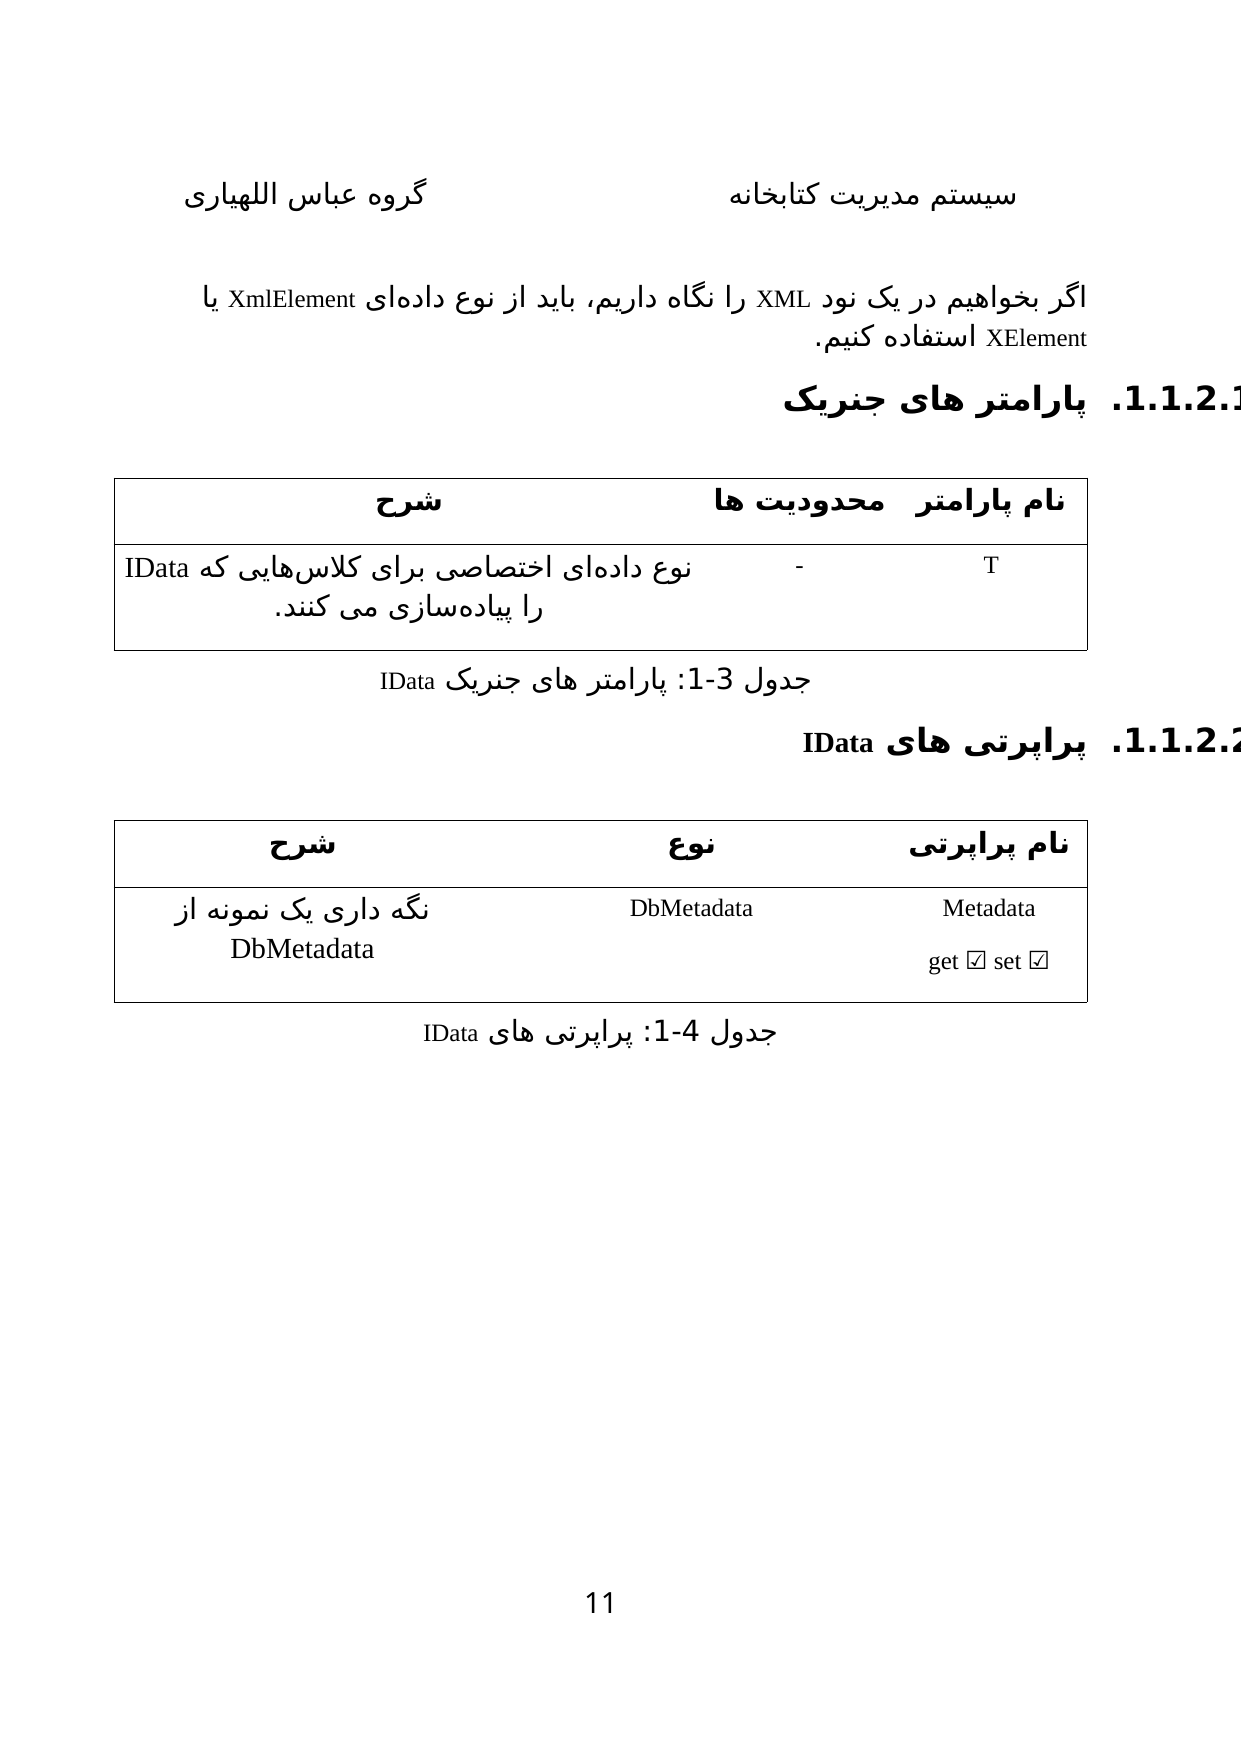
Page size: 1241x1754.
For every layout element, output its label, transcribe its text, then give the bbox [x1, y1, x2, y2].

subtitle پارامتر های جنریک [114, 379, 1087, 418]
table_cell - [704, 545, 895, 649]
table_cell DbMetadata [491, 888, 891, 1002]
table_cell نگه داری یک نمونه از DbMetadata [115, 888, 491, 1002]
table_header نام پارامتر [895, 479, 1087, 544]
table_header شرح [115, 821, 491, 887]
table_header شرح [115, 479, 703, 544]
table_cell T [895, 545, 1087, 649]
text جدول 1-4: پراپرتی های IData [114, 1014, 1087, 1048]
table_cell Metadata get ☑ set ☑ [891, 888, 1087, 1002]
table_header محدودیت ها [704, 479, 895, 544]
table_header نوع [491, 821, 891, 887]
table_cell نوع داده‌ای اختصاصی برای کلاس‌هایی که IData را پیاده‌سازی می کنند. [115, 545, 703, 649]
subtitle پراپرتی های IData [114, 722, 1087, 761]
table_header نام پراپرتی [891, 821, 1087, 887]
text جدول 1-3: پارامتر های جنریک IData [114, 662, 1087, 696]
text نسخه جنریک، برای کلاس‌هایی است که می‌خواهند این interface را پیاده‌سازی کنند. با استفاده از پارامتر جنریک می‌توانند نوع خروجی پراپرتی Record را تعیین کنند، که در بخش پراپرتی های IData جنریک توضیع داده می شود. به عنوان مثال اگر بخواهیم در یک نود XML را نگاه داریم، باید از نوع داده‌ای XmlElement یا XElement استفاده کنیم. [114, 281, 1087, 353]
